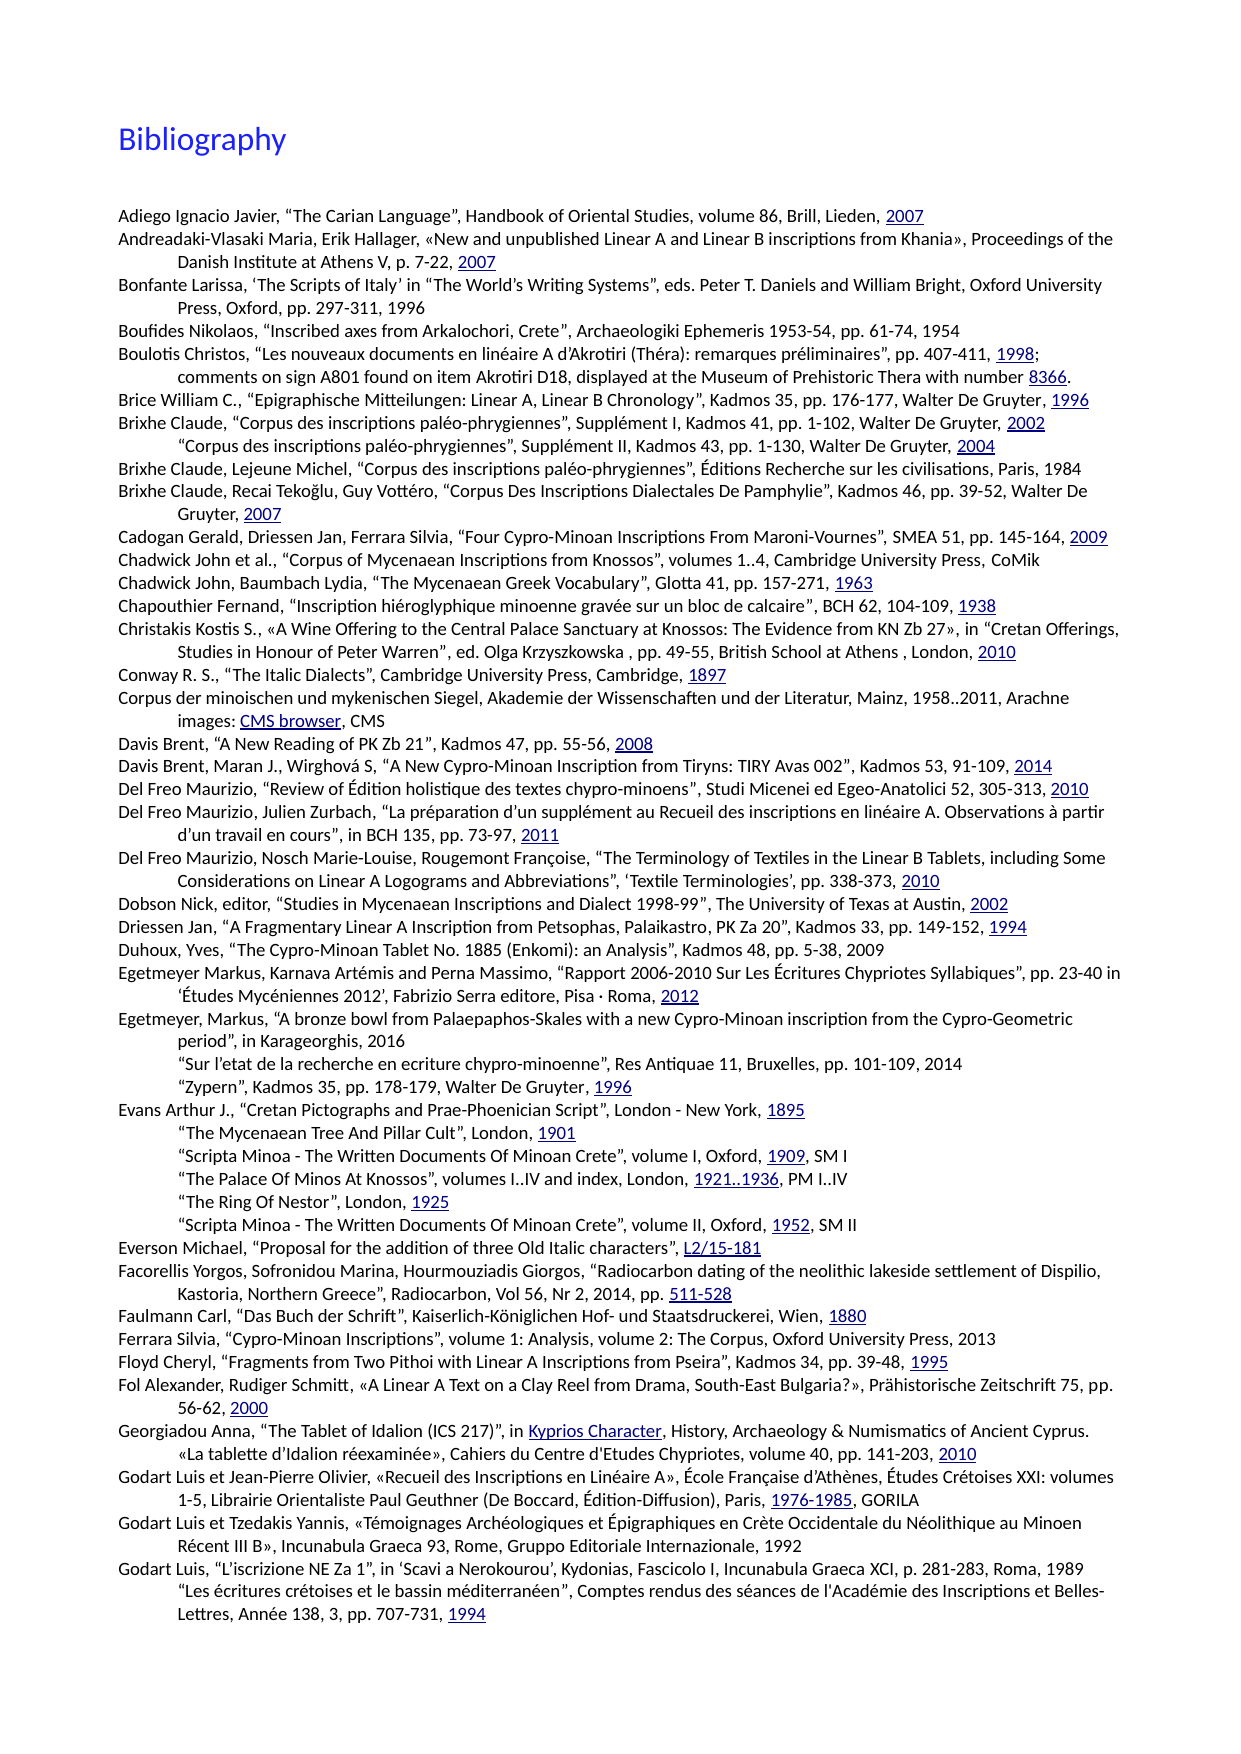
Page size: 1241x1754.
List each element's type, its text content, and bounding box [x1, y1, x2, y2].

text Dobson Nick, editor, “Studies in Mycenaean Inscriptions and Dialect 1998-99”, The University of Texas at Austin, 2002 [118, 892, 1122, 915]
text Egetmeyer, Markus, “A bronze bowl from Palaepaphos-Skales with a new Cypro-Minoan inscription from the Cypro-Geometric period”, in Karageorghis, 2016 “Sur l’etat de la recherche en ecriture chypro-minoenne”, Res Antiquae 11, Bruxelles, pp. 101-109, 2014 “Zypern”, Kadmos 35, pp. 178-179, Walter De Gruyter, 1996 [118, 1007, 1122, 1098]
text Chadwick John et al., “Corpus of Mycenaean Inscriptions from Knossos”, volumes 1..4, Cambridge University Press, CoMik [118, 548, 1122, 571]
text Brixhe Claude, Recai Tekoğlu, Guy Vottéro, “Corpus Des Inscriptions Dialectales De Pamphylie”, Kadmos 46, pp. 39-52, Walter De Gruyter, 2007 [118, 480, 1122, 526]
text Del Freo Maurizio, Julien Zurbach, “La préparation d’un supplément au Recueil des inscriptions en linéaire A. Observations à partir d’un travail en cours”, in BCH 135, pp. 73-97, 2011 [118, 801, 1122, 846]
text Bonfante Larissa, ‘The Scripts of Italy’ in “The World’s Writing Systems”, eds. Peter T. Daniels and William Bright, Oxford University Press, Oxford, pp. 297-311, 1996 [118, 273, 1122, 319]
text Adiego Ignacio Javier, “The Carian Language”, Handbook of Oriental Studies, volume 86, Brill, Lieden, 2007 [118, 205, 1122, 228]
text Brixhe Claude, “Corpus des inscriptions paléo-phrygiennes”, Supplément I, Kadmos 41, pp. 1-102, Walter De Gruyter, 2002 “Corpus des inscriptions paléo-phrygiennes”, Supplément II, Kadmos 43, pp. 1-130, Walter De Gruyter, 2004 [118, 411, 1122, 457]
text Georgiadou Anna, “The Tablet of Idalion (ICS 217)”, in Kyprios Character, History, Archaeology & Numismatics of Ancient Cyprus. «La tablette d’Idalion réexaminée», Cahiers du Centre d'Etudes Chypriotes, volume 40, pp. 141-203, 2010 [118, 1419, 1122, 1465]
text Boufides Nikolaos, “Inscribed axes from Arkalochori, Crete”, Archaeologiki Ephemeris 1953-54, pp. 61-74, 1954 [118, 319, 1122, 342]
text Andreadaki-Vlasaki Maria, Erik Hallager, «New and unpublished Linear A and Linear B inscriptions from Khania», Proceedings of the Danish Institute at Athens V, p. 7-22, 2007 [118, 228, 1122, 273]
text Cadogan Gerald, Driessen Jan, Ferrara Silvia, “Four Cypro-Minoan Inscriptions From Maroni-Vournes”, SMEA 51, pp. 145-164, 2009 [118, 526, 1122, 548]
text Evans Arthur J., “Cretan Pictographs and Prae-Phoenician Script”, London - New York, 1895 “The Mycenaean Tree And Pillar Cult”, London, 1901 “Scripta Minoa - The Written Documents Of Minoan Crete”, volume I, Oxford, 1909, SM I “The Palace Of Minos At Knossos”, volumes I..IV and index, London, 1921..1936, PM I..IV “The Ring Of Nestor”, London, 1925 “Scripta Minoa - The Written Documents Of Minoan Crete”, volume II, Oxford, 1952, SM II [118, 1098, 1122, 1236]
text Corpus der minoischen und mykenischen Siegel, Akademie der Wissenschaften und der Literatur, Mainz, 1958..2011, Arachne images: CMS browser, CMS [118, 686, 1122, 732]
text Davis Brent, “A New Reading of PK Zb 21”, Kadmos 47, pp. 55-56, 2008 [118, 732, 1122, 755]
text Facorellis Yorgos, Sofronidou Marina, Hourmouziadis Giorgos, “Radiocarbon dating of the neolithic lakeside settlement of Dispilio, Kastoria, Northern Greece”, Radiocarbon, Vol 56, Nr 2, 2014, pp. 511-528 [118, 1259, 1122, 1305]
text Egetmeyer Markus, Karnava Artémis and Perna Massimo, “Rapport 2006-2010 Sur Les Écritures Chypriotes Syllabiques”, pp. 23-40 in ‘Études Mycéniennes 2012’, Fabrizio Serra editore, Pisa · Roma, 2012 [118, 961, 1122, 1007]
text Floyd Cheryl, “Fragments from Two Pithoi with Linear A Inscriptions from Pseira”, Kadmos 34, pp. 39-48, 1995 [118, 1351, 1122, 1373]
text Fol Alexander, Rudiger Schmitt, «A Linear A Text on a Clay Reel from Drama, South-East Bulgaria?», Prähistorische Zeitschrift 75, pp. 56-62, 2000 [118, 1373, 1122, 1419]
text Bibliography [118, 118, 1122, 159]
text Ferrara Silvia, “Cypro-Minoan Inscriptions”, volume 1: Analysis, volume 2: The Corpus, Oxford University Press, 2013 [118, 1328, 1122, 1351]
text Brixhe Claude, Lejeune Michel, “Corpus des inscriptions paléo-phrygiennes”, Éditions Recherche sur les civilisations, Paris, 1984 [118, 457, 1122, 480]
text Boulotis Christos, “Les nouveaux documents en linéaire A d’Akrotiri (Théra): remarques préliminaires”, pp. 407-411, 1998; comments on sign A801 found on item Akrotiri D18, displayed at the Museum of Prehistoric Thera with number 8366. [118, 342, 1122, 388]
text Christakis Kostis S., «A Wine Offering to the Central Palace Sanctuary at Knossos: The Evidence from KN Zb 27», in “Cretan Offerings, Studies in Honour of Peter Warren”, ed. Olga Krzyszkowska , pp. 49-55, British School at Athens , London, 2010 [118, 617, 1122, 663]
text Del Freo Maurizio, “Review of Édition holistique des textes chypro-minoens”, Studi Micenei ed Egeo-Anatolici 52, 305-313, 2010 [118, 778, 1122, 801]
text Chadwick John, Baumbach Lydia, “The Mycenaean Greek Vocabulary”, Glotta 41, pp. 157-271, 1963 [118, 571, 1122, 594]
text Del Freo Maurizio, Nosch Marie-Louise, Rougemont Françoise, “The Terminology of Textiles in the Linear B Tablets, including Some Considerations on Linear A Logograms and Abbreviations”, ‘Textile Terminologies’, pp. 338-373, 2010 [118, 846, 1122, 892]
text Conway R. S., “The Italic Dialects”, Cambridge University Press, Cambridge, 1897 [118, 663, 1122, 686]
text Faulmann Carl, “Das Buch der Schrift”, Kaiserlich-Königlichen Hof- und Staatsdruckerei, Wien, 1880 [118, 1305, 1122, 1328]
text Brice William C., “Epigraphische Mitteilungen: Linear A, Linear B Chronology”, Kadmos 35, pp. 176-177, Walter De Gruyter, 1996 [118, 388, 1122, 411]
text Duhoux, Yves, “The Cypro-Minoan Tablet No. 1885 (Enkomi): an Analysis”, Kadmos 48, pp. 5-38, 2009 [118, 938, 1122, 961]
text Davis Brent, Maran J., Wirghová S, “A New Cypro-Minoan Inscription from Tiryns: TIRY Avas 002”, Kadmos 53, 91-109, 2014 [118, 755, 1122, 778]
text Driessen Jan, “A Fragmentary Linear A Inscription from Petsophas, Palaikastro, PK Za 20”, Kadmos 33, pp. 149-152, 1994 [118, 915, 1122, 938]
text Godart Luis et Jean-Pierre Olivier, «Recueil des Inscriptions en Linéaire A», École Française d’Athènes, Études Crétoises XXI: volumes 1-5, Librairie Orientaliste Paul Geuthner (De Boccard, Édition-Diffusion), Paris, 1976-1985, GORILA [118, 1465, 1122, 1511]
text Everson Michael, “Proposal for the addition of three Old Italic characters”, L2/15-181 [118, 1236, 1122, 1259]
text Chapouthier Fernand, “Inscription hiéroglyphique minoenne gravée sur un bloc de calcaire”, BCH 62, 104-109, 1938 [118, 594, 1122, 617]
text Godart Luis et Tzedakis Yannis, «Témoignages Archéologiques et Épigraphiques en Crète Occidentale du Néolithique au Minoen Récent III B», Incunabula Graeca 93, Rome, Gruppo Editoriale Internazionale, 1992 [118, 1511, 1122, 1557]
text Godart Luis, “L’iscrizione NE Za 1”, in ‘Scavi a Nerokourou’, Kydonias, Fascicolo I, Incunabula Graeca XCI, p. 281-283, Roma, 1989 “Les écritures crétoises et le bassin méditerranéen”, Comptes rendus des séances de l'Académie des Inscriptions et Belles-Lettres, Année 138, 3, pp. 707-731, 1994 [118, 1557, 1122, 1626]
